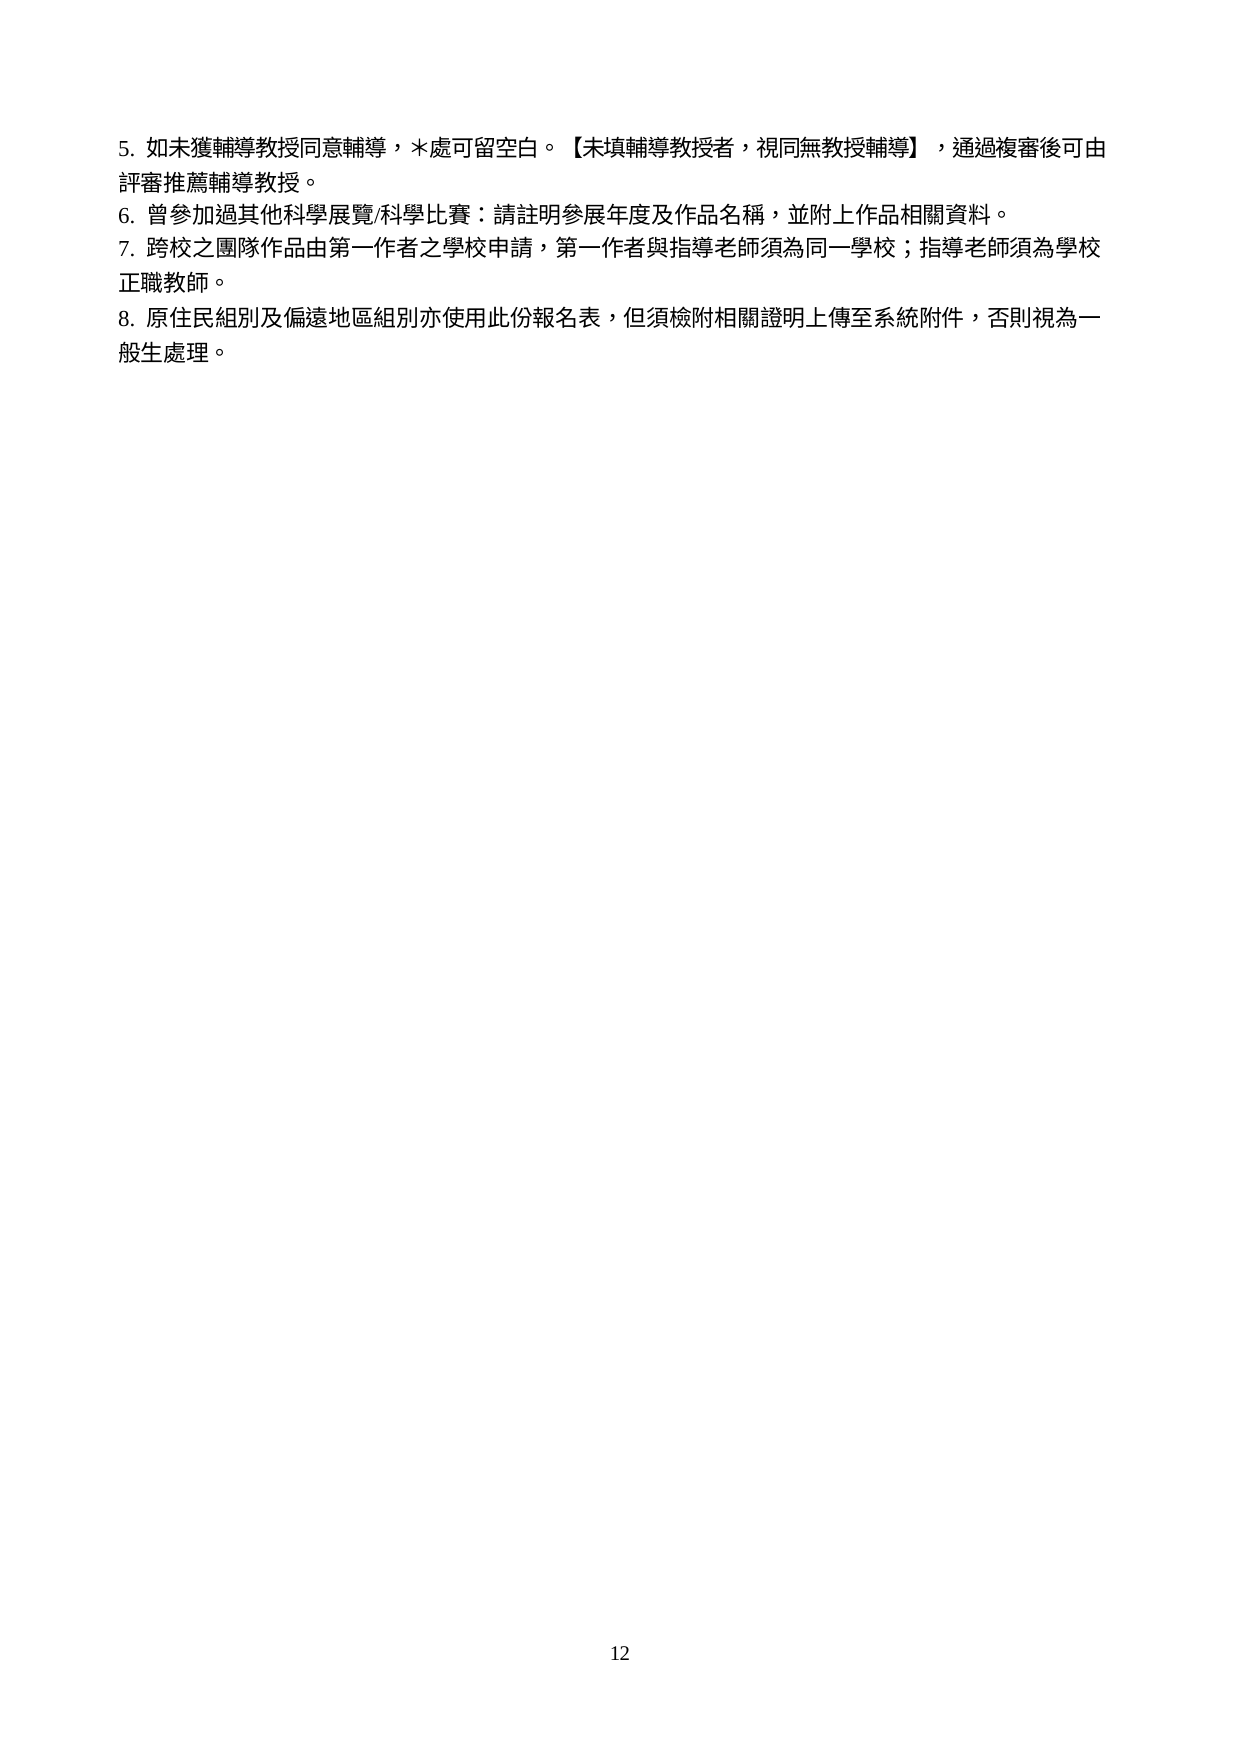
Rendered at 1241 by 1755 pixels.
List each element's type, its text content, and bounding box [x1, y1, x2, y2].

list 曾參加過其他科學展覽/科學比賽：請註明參展年度及作品名稱，並附上作品相關資料。 [118, 200, 1168, 229]
list 跨校之團隊作品由第一作者之學校申請，第一作者與指導老師須為同一學校；指導老師須為學校正職教師。 [118, 230, 1110, 298]
list 原住民組別及偏遠地區組別亦使用此份報名表，但須檢附相關證明上傳至系統附件，否則視為一般生處理。 [118, 300, 1110, 368]
list 如未獲輔導教授同意輔導，＊處可留空白。【未填輔導教授者，視同無教授輔導】，通過複審後可由評審推薦輔導教授。 [118, 130, 1110, 198]
